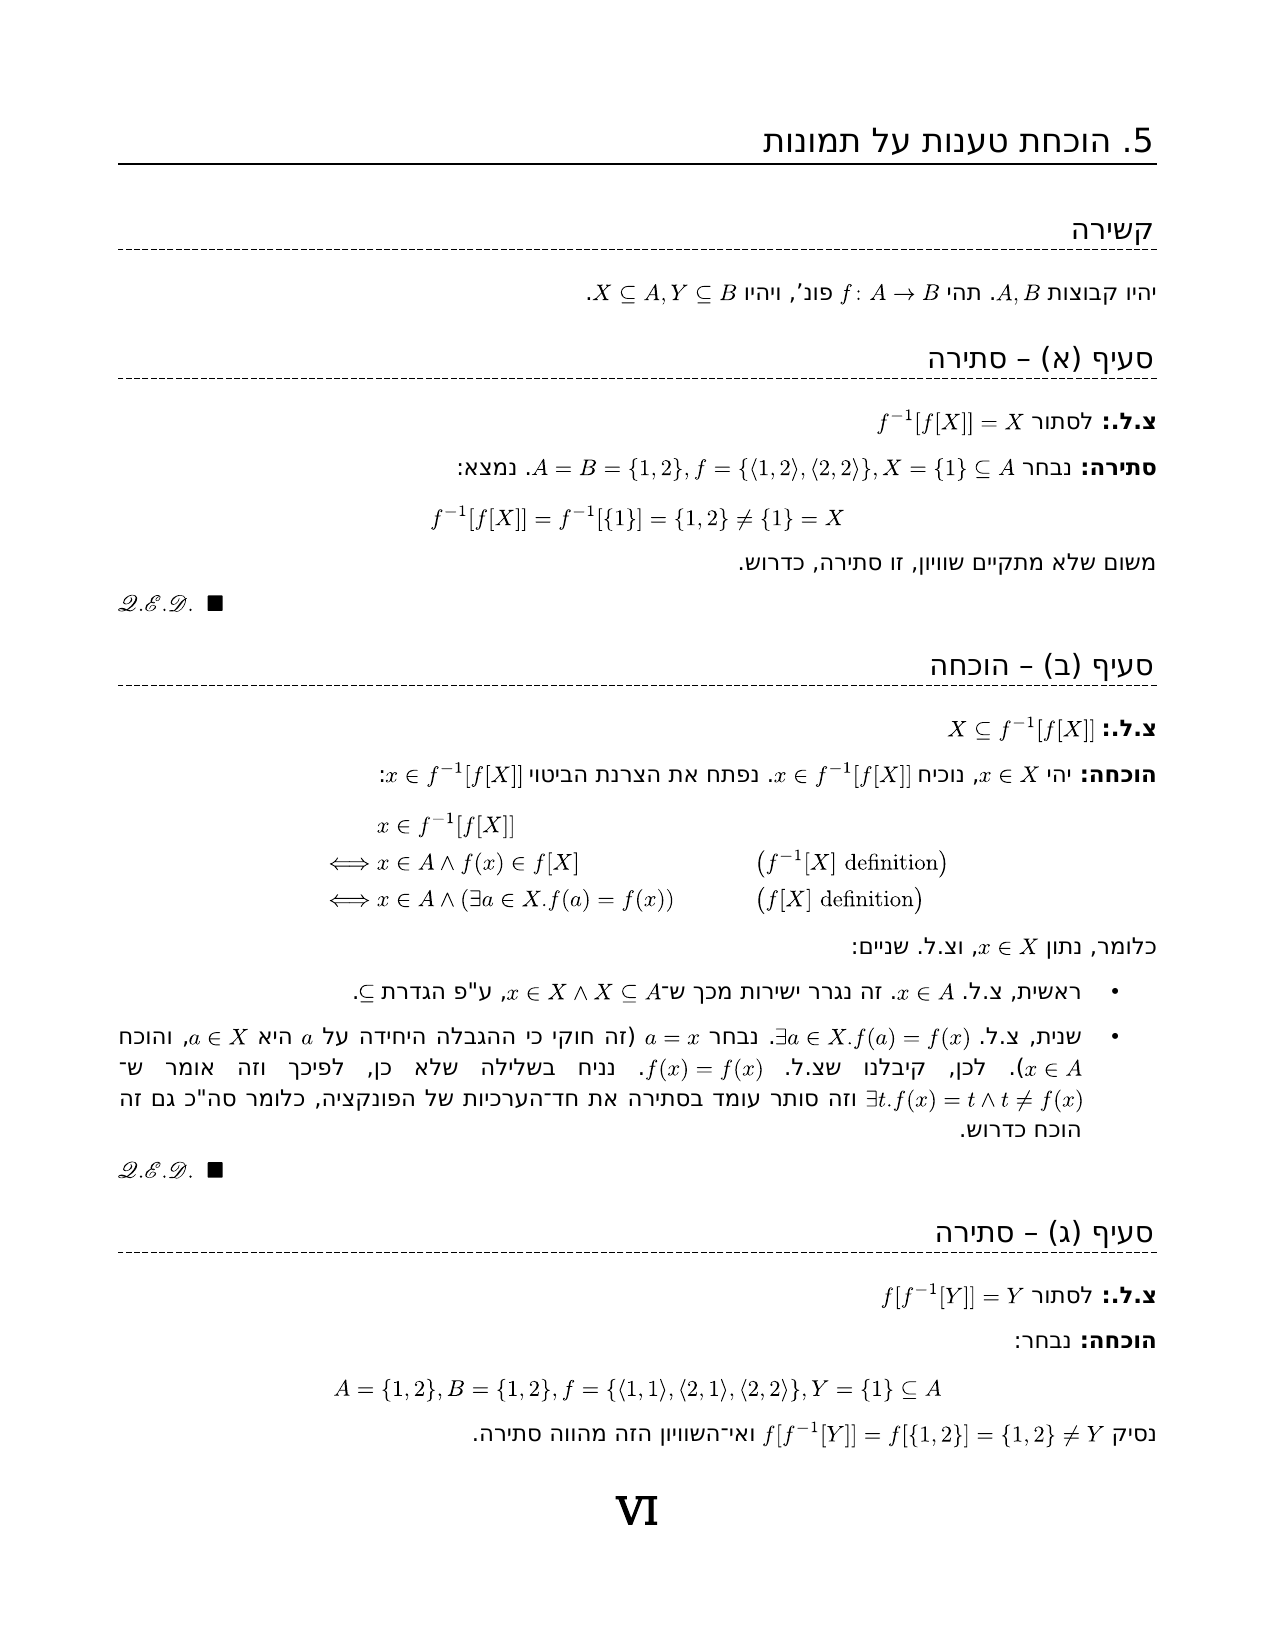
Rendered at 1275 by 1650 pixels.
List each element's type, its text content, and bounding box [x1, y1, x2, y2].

text משום שלא מתקיים שוויון, זו סתירה, כדרוש. [118, 549, 1157, 576]
text יהיו קבוצות . תהי פונ’, ויהיו . [118, 279, 1157, 306]
subtitle סעיף (א) – סתירה [118, 339, 1157, 378]
text צ.ל.: לסתור [118, 408, 1157, 435]
subtitle סעיף (ב) – הוכחה [118, 646, 1157, 686]
text צ.ל.: [118, 715, 1157, 742]
text כלומר, נתון , וצ.ל. שניים: [118, 933, 1157, 959]
text סתירה: נבחר . נמצא: [118, 454, 1157, 481]
text הוכחה: נבחר: [118, 1328, 1157, 1354]
list שנית, צ.ל. . נבחר (זה חוקי כי ההגבלה היחידה על היא , והוכח ). לכן, קיבלנו שצ.ל. . נניח בשלילה שלא כן, לפיכך וזה אומר ש־ וזה סותר עומד בסתירה את חד־הערכיות של הפונקציה, כלומר סה"כ גם זה הוכח כדרוש. [118, 1023, 1119, 1143]
list ראשית, צ.ל. . זה נגרר ישירות מכך ש־, ע"פ הגדרת . [118, 978, 1119, 1005]
subtitle קשירה [118, 209, 1157, 249]
text צ.ל.: לסתור [118, 1282, 1157, 1309]
text הוכחה: יהי , נוכיח . נפתח את הצרנת הביטוי : [118, 761, 1157, 788]
text נסיק ואי־השוויון הזה מהווה סתירה. [118, 1420, 1157, 1447]
subtitle 5. הוכחת טענות על תמונות [118, 118, 1157, 163]
subtitle סעיף (ג) – סתירה [118, 1212, 1157, 1252]
